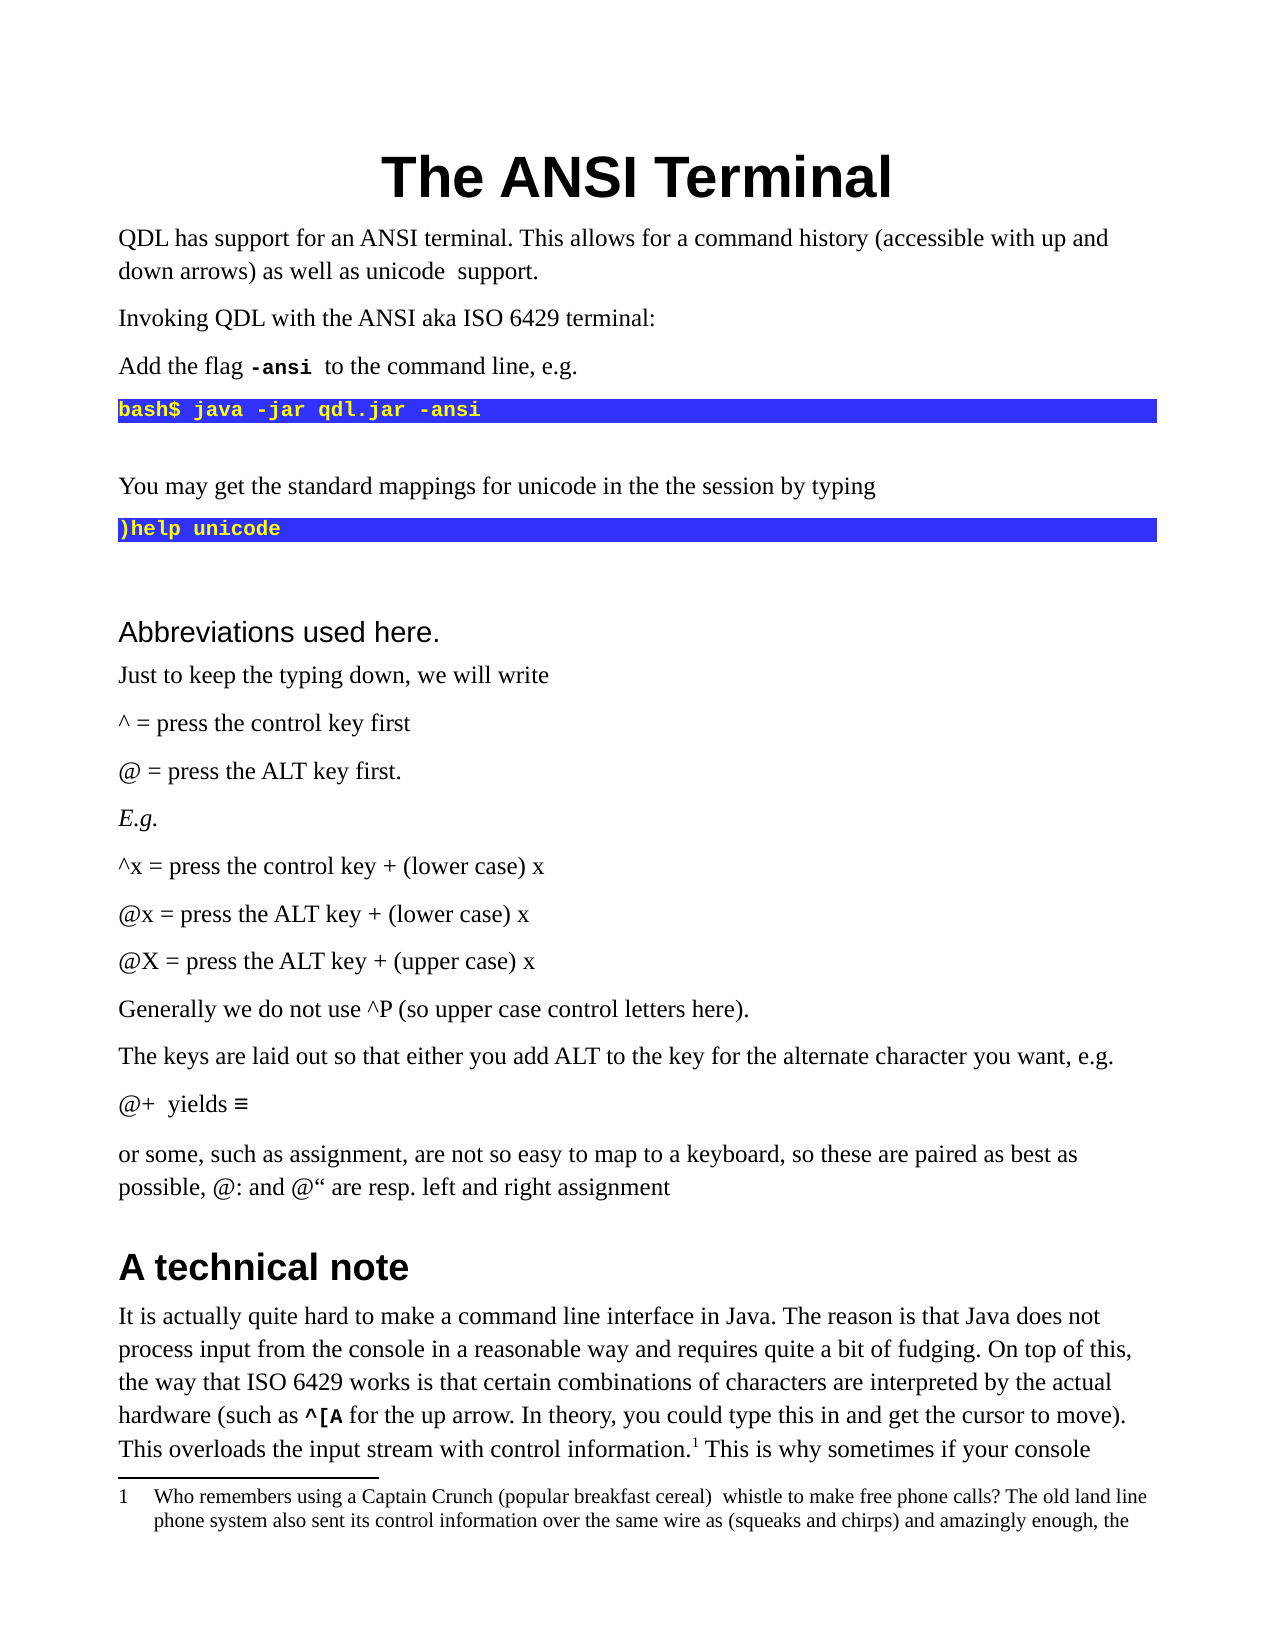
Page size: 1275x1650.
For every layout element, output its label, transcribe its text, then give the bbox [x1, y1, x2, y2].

text Just to keep the typing down, we will write [118, 661, 1157, 689]
text Invoking QDL with the ANSI aka ISO 6429 terminal: [118, 303, 1157, 332]
text @ = press the ALT key first. [118, 756, 1157, 784]
text E.g. [118, 803, 1157, 832]
text ^x = press the control key + (lower case) x [118, 851, 1157, 880]
title The ANSI Terminal [118, 143, 1157, 210]
text @+ yields ≡ [118, 1089, 1157, 1120]
text QDL has support for an ANSI terminal. This allows for a command history (accessible with up and down arrows) as well as unicode support. [118, 223, 1157, 284]
text The keys are laid out so that either you add ALT to the key for the alternate character you want, e.g. [118, 1041, 1157, 1070]
text )help unicode [118, 518, 1157, 542]
text ^ = press the control key first [118, 708, 1157, 737]
text It is actually quite hard to make a command line interface in Java. The reason is that Java does not process input from the console in a reasonable way and requires quite a bit of fudging. On top of this, the way that ISO 6429 works is that certain combinations of characters are interpreted by the actual hardware (such as ^[A for the up arrow. In theory, you could type this in and get the cursor to move). This overloads the input stream with control information. This is why sometimes if your console [118, 1301, 1157, 1462]
text or some, such as assignment, are not so easy to map to a keyboard, so these are paired as best as possible, @: and @“ are resp. left and right assignment [118, 1139, 1157, 1201]
text Add the flag -ansi to the command line, e.g. [118, 351, 1157, 381]
text You may get the standard mappings for unicode in the the session by typing [118, 471, 1157, 499]
text @x = press the ALT key + (lower case) x [118, 899, 1157, 927]
text Who remembers using a Captain Crunch (popular breakfast cereal) whistle to make free phone calls? The old land line phone system also sent its control information over the same wire as (squeaks and chirps) and amazingly enough, the [118, 1484, 1157, 1532]
text Generally we do not use ^P (so upper case control letters here). [118, 994, 1157, 1023]
text @X = press the ALT key + (upper case) x [118, 946, 1157, 975]
text bash$ java -jar qdl.jar -ansi [118, 399, 1157, 423]
subtitle A technical note [118, 1245, 1157, 1288]
subtitle Abbreviations used here. [118, 614, 1157, 648]
